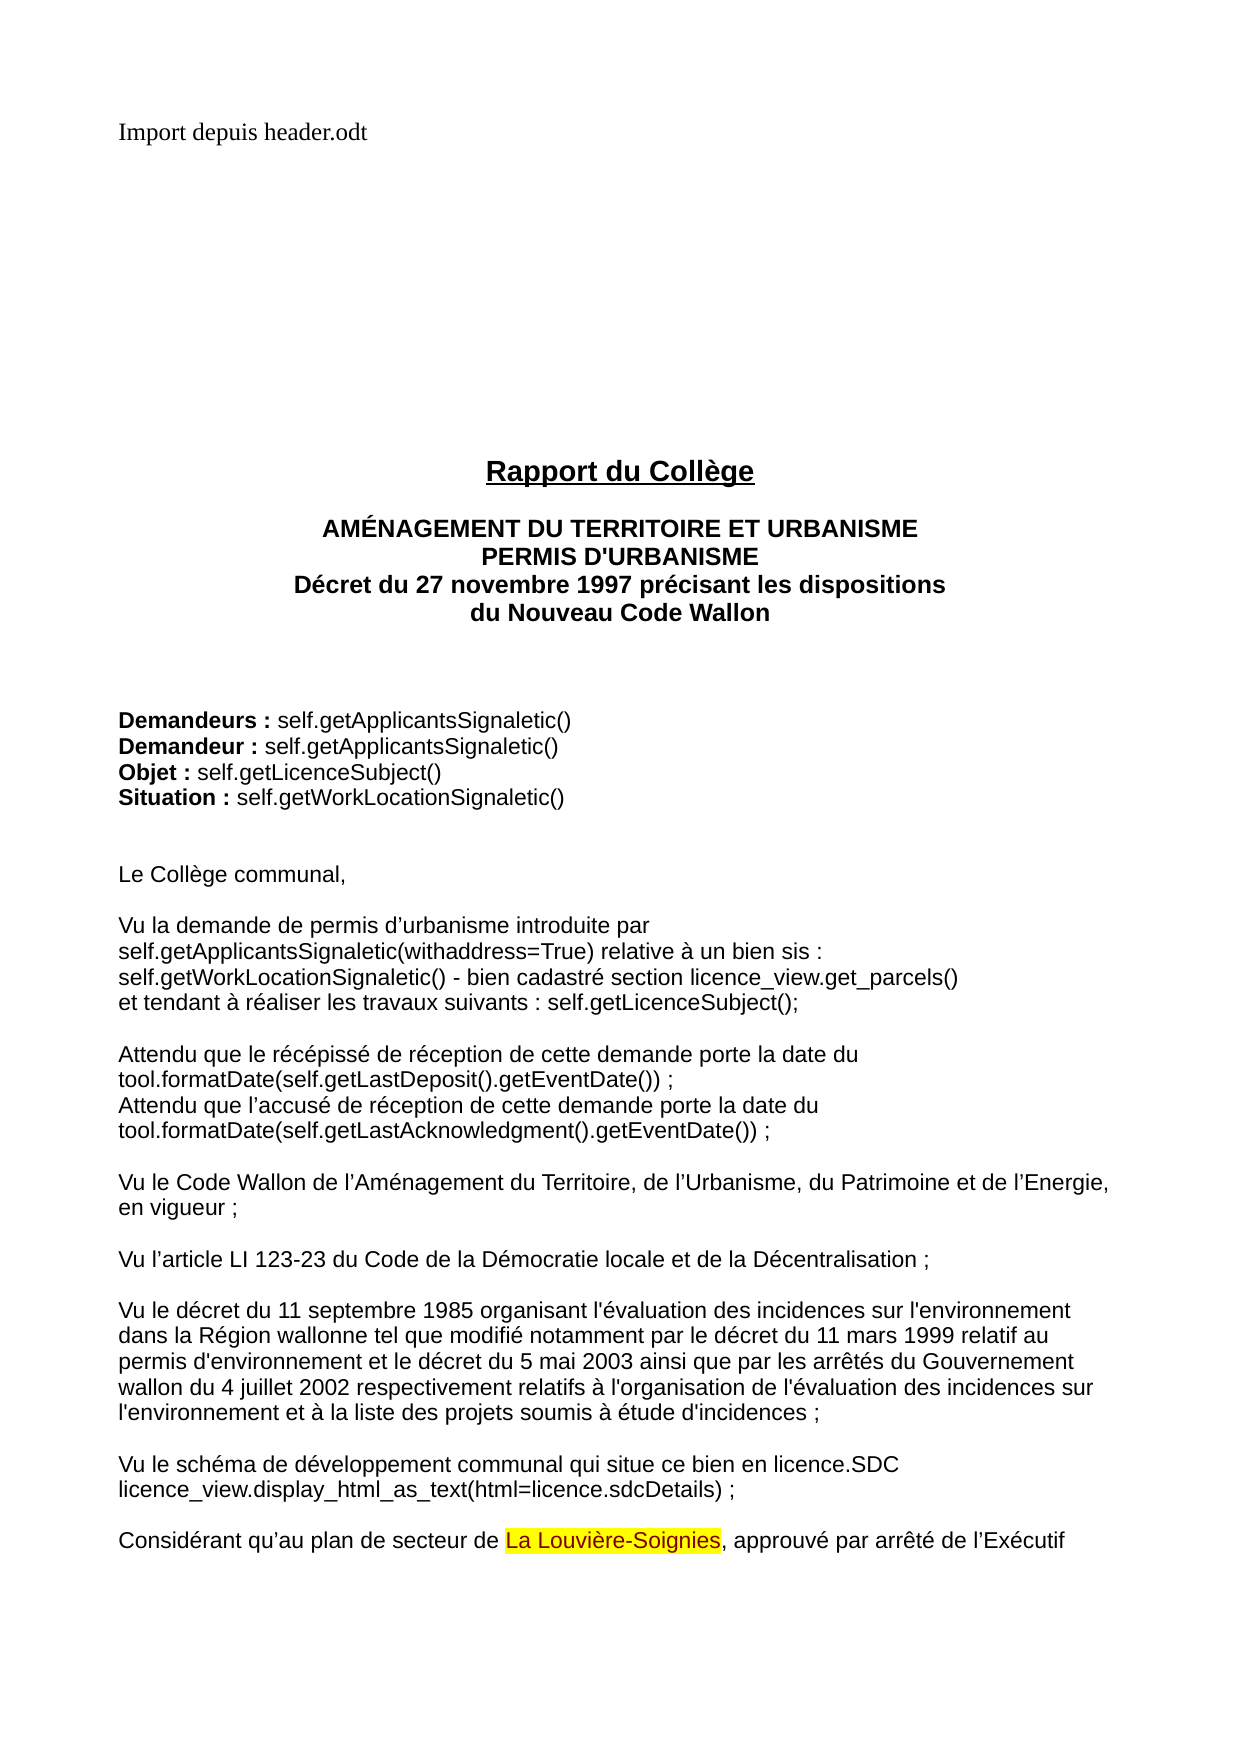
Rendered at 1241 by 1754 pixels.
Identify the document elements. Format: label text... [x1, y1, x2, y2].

text et tendant à réaliser les travaux suivants : self.getLicenceSubject(); [118, 990, 1122, 1016]
text Attendu que l’accusé de réception de cette demande porte la date du tool.formatDate(self.getLastAcknowledgment().getEventDate()) ; [118, 1092, 1122, 1144]
text Vu le Code Wallon de l’Aménagement du Territoire, de l’Urbanisme, du Patrimoine et de l’Energie, en vigueur ; [118, 1169, 1122, 1221]
text Demandeurs : self.getApplicantsSignaletic() [118, 708, 1122, 734]
text Considérant qu’au plan de secteur de La Louvière-Soignies, approuvé par arrêté de l’Exécutif [118, 1528, 1122, 1554]
title PERMIS D'URBANISME [118, 543, 1122, 571]
text Vu le schéma de développement communal qui situe ce bien en licence.SDC licence_view.display_html_as_text(html=licence.sdcDetails) ; [118, 1451, 1122, 1502]
text Vu l’article LI 123-23 du Code de la Démocratie locale et de la Décentralisation ; [118, 1246, 1122, 1272]
text Objet : self.getLicenceSubject() [118, 759, 1122, 785]
title Décret du 27 novembre 1997 précisant les dispositions [118, 571, 1122, 599]
title Rapport du Collège [118, 455, 1122, 487]
text Le Collège communal, [118, 862, 1122, 887]
text Vu le décret du 11 septembre 1985 organisant l'évaluation des incidences sur l'environnement dans la Région wallonne tel que modifié notamment par le décret du 11 mars 1999 relatif au permis d'environnement et le décret du 5 mai 2003 ainsi que par les arrêtés du Gouvernement wallon du 4 juillet 2002 respectivement relatifs à l'organisation de l'évaluation des incidences sur l'environnement et à la liste des projets soumis à étude d'incidences ; [118, 1297, 1122, 1426]
text Import depuis header.odt [118, 118, 539, 146]
text Situation : self.getWorkLocationSignaletic() [118, 785, 1122, 811]
text Demandeur : self.getApplicantsSignaletic() [118, 734, 1122, 759]
title du Nouveau Code Wallon [118, 599, 1122, 627]
text Vu la demande de permis d’urbanisme introduite par self.getApplicantsSignaletic(withaddress=True) relative à un bien sis : self.getWorkLocationSignaletic() - bien cadastré section licence_view.get_parcels() [118, 913, 1122, 990]
text Attendu que le récépissé de réception de cette demande porte la date du tool.formatDate(self.getLastDeposit().getEventDate()) ; [118, 1041, 1122, 1092]
title AMÉNAGEMENT DU TERRITOIRE ET URBANISME [118, 515, 1122, 543]
